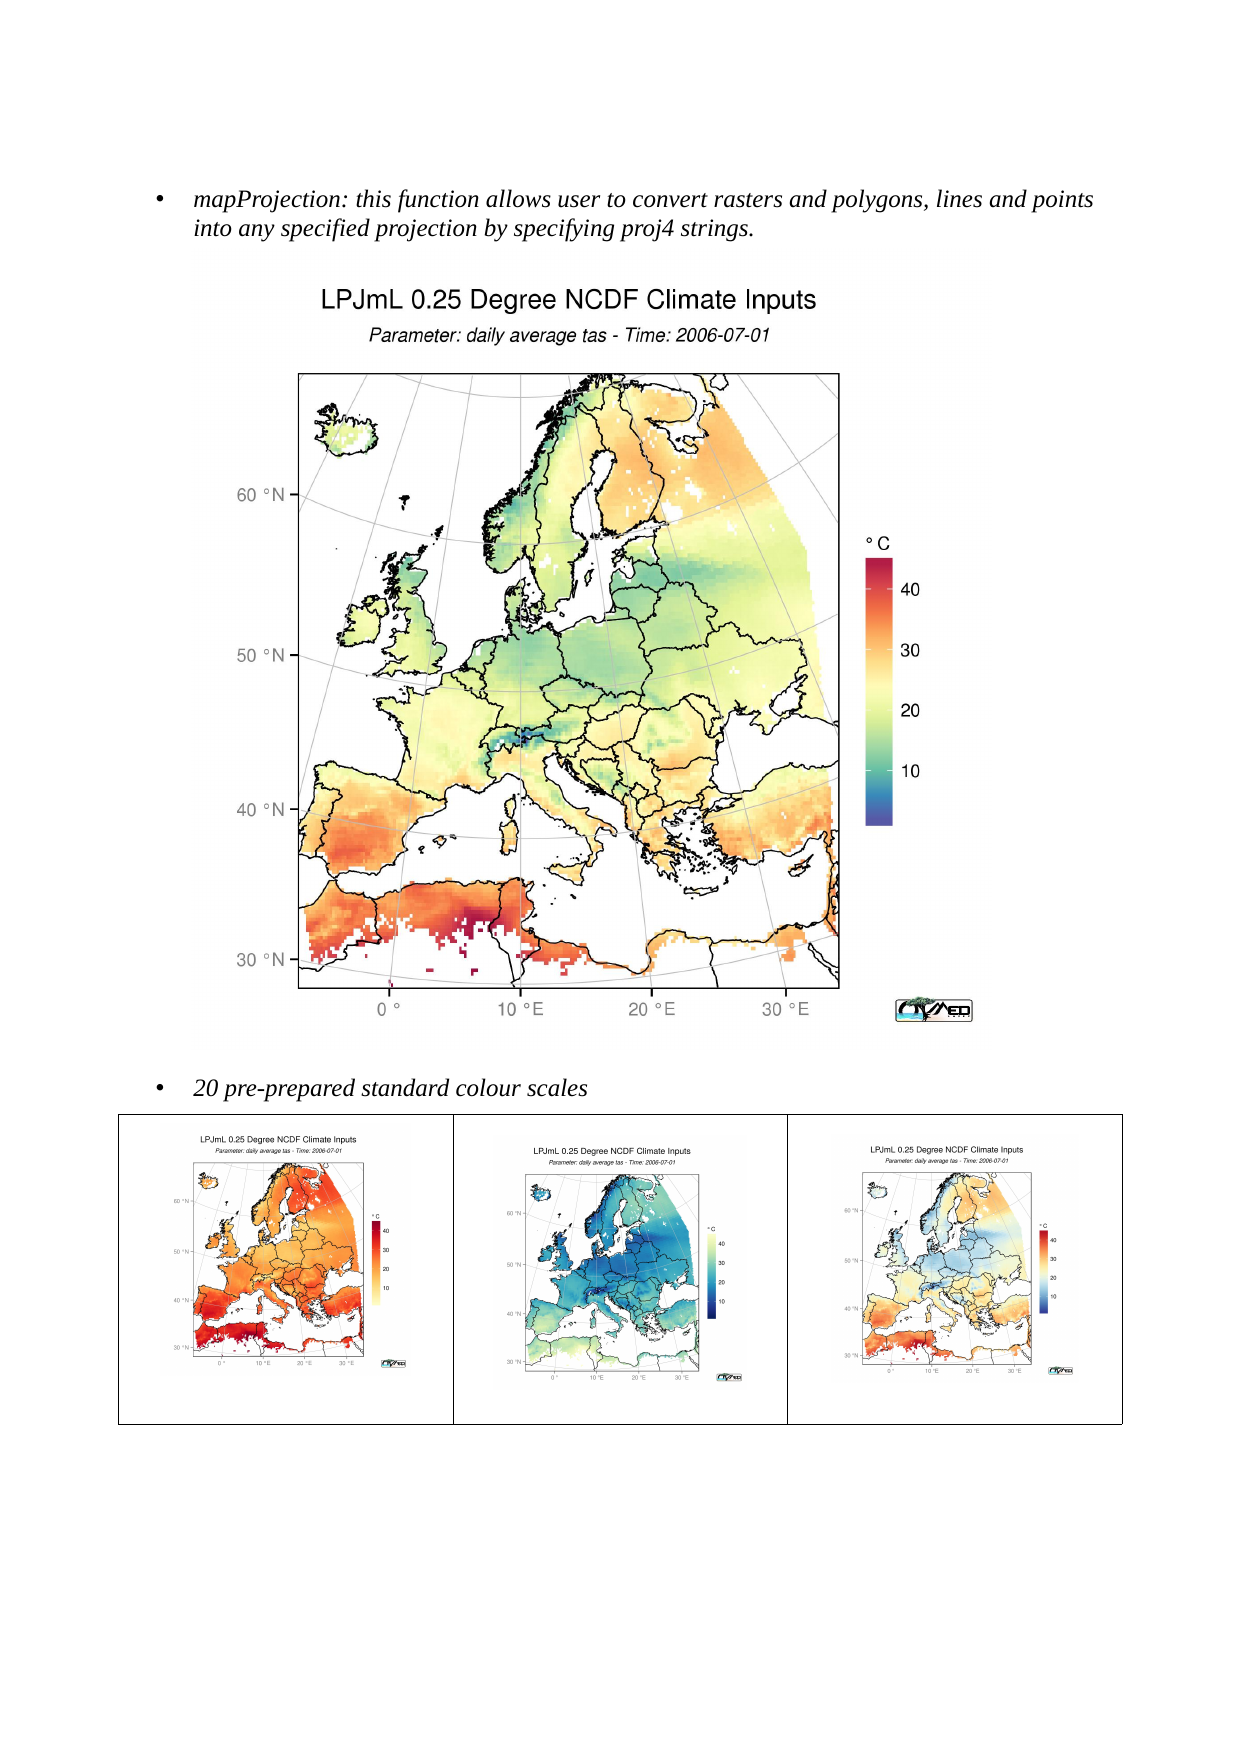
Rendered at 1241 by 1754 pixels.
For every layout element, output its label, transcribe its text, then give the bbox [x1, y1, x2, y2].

list mapProjection: this function allows user to convert rasters and polygons, lines and points into any specified projection by specifying proj4 strings. [156, 184, 1122, 242]
table_header [454, 1115, 787, 1424]
list 20 pre-prepared standard colour scales [156, 1073, 1122, 1102]
picture [830, 1134, 1079, 1383]
picture [190, 248, 993, 1050]
table_header [119, 1115, 453, 1123]
picture [492, 1135, 748, 1390]
table_header [788, 1115, 1122, 1424]
picture [159, 1123, 412, 1376]
table_header [119, 1124, 453, 1424]
